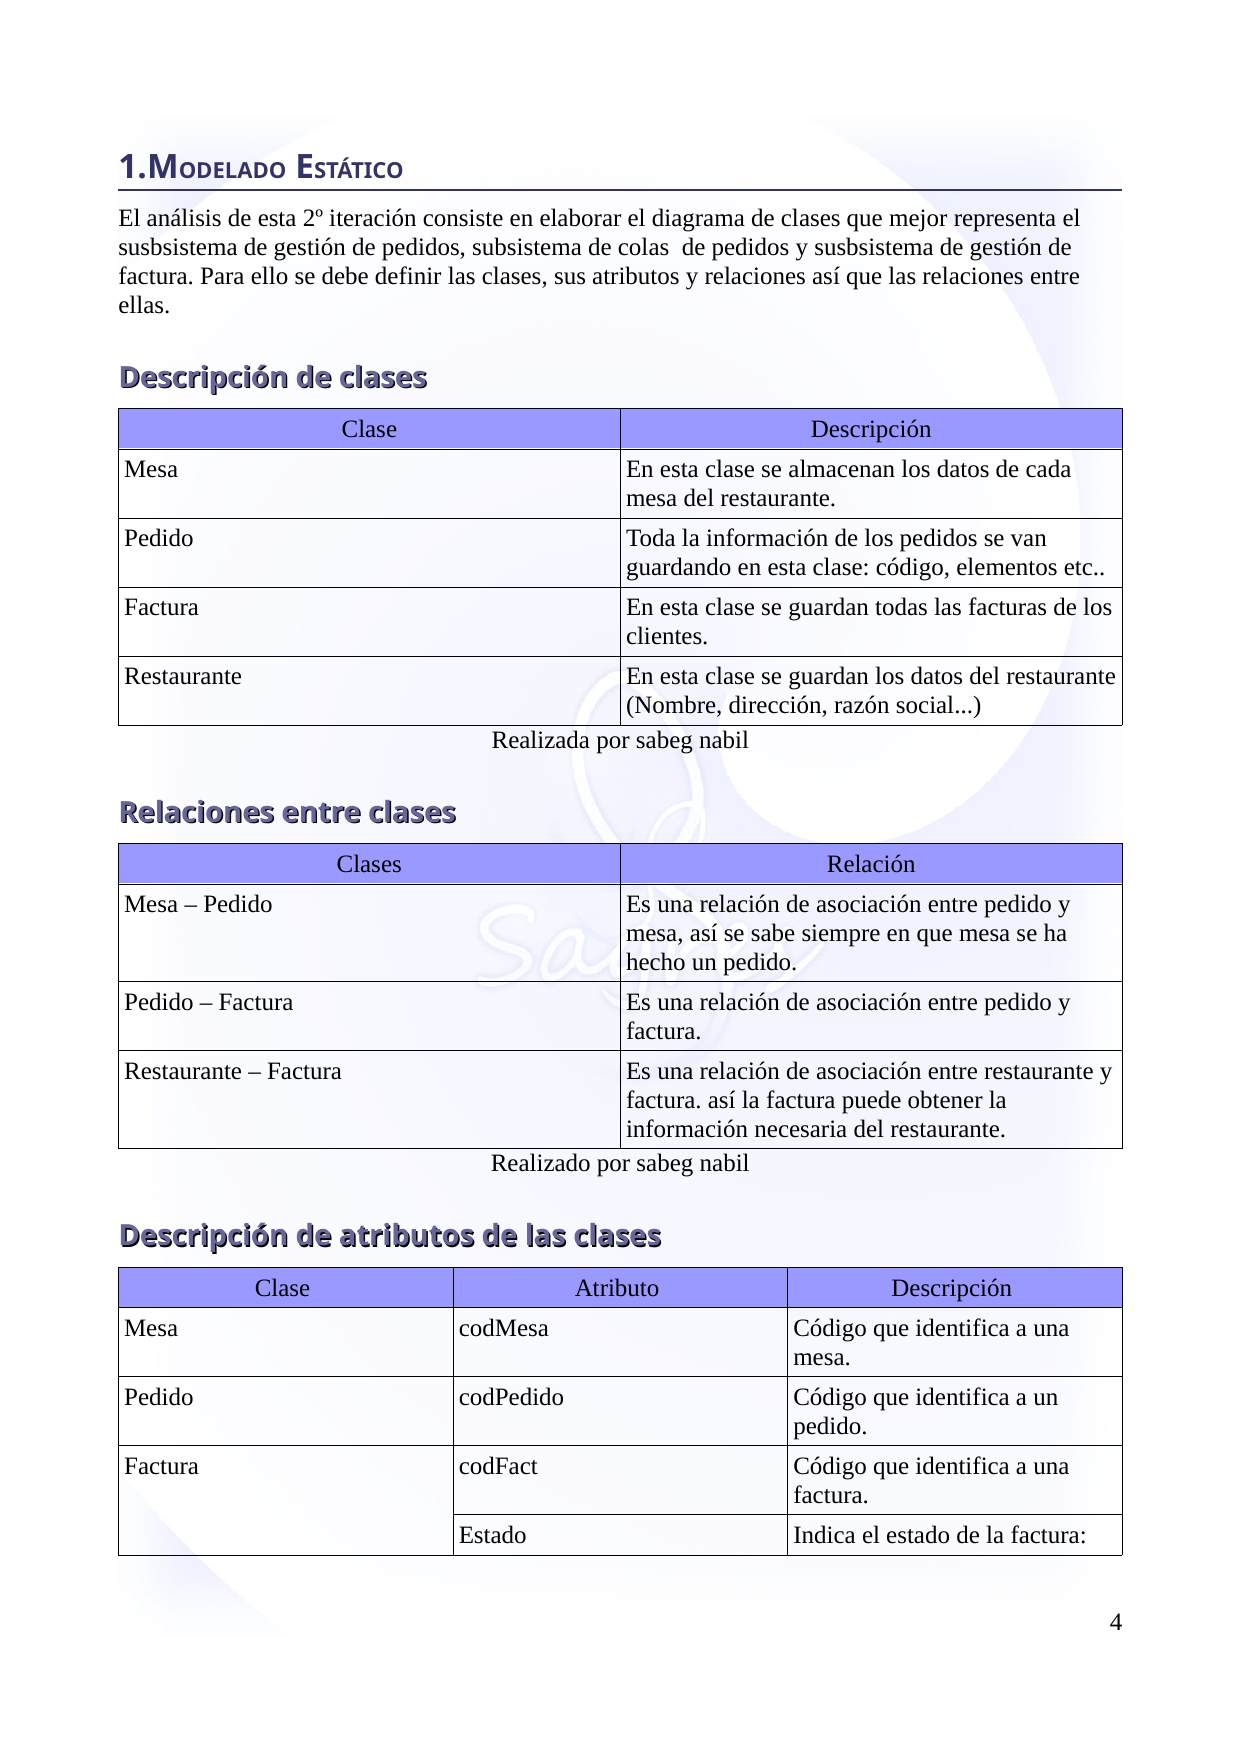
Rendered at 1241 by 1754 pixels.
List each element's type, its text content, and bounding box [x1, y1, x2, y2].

table_header Relación [621, 844, 1122, 883]
table_cell codFact [454, 1446, 787, 1514]
table_cell Factura [119, 1446, 453, 1554]
table_cell codMesa [454, 1308, 787, 1376]
picture [118, 396, 1122, 408]
text Realizada por sabeg nabil [118, 726, 1122, 753]
table_cell codPedido [454, 1377, 787, 1445]
table_cell Mesa [119, 1308, 453, 1376]
text Realizado por sabeg nabil [118, 1149, 1122, 1177]
picture [118, 318, 1122, 356]
picture [118, 1177, 1122, 1214]
table_cell Mesa – Pedido [119, 885, 620, 981]
table_cell Es una relación de asociación entre pedido y mesa, así se sabe siempre en que mesa se ha hecho un pedido. [621, 885, 1122, 981]
table_cell Toda la información de los pedidos se van guardando en esta clase: código, elementos etc.. [621, 519, 1122, 587]
table_cell Es una relación de asociación entre pedido y factura. [621, 982, 1122, 1050]
subtitle Relaciones entre clases [118, 791, 1122, 831]
table_header Clases [119, 844, 620, 883]
table_cell Mesa [119, 450, 620, 517]
picture [118, 753, 1122, 791]
table_cell Restaurante [119, 657, 620, 725]
table_cell Código que identifica a una factura. [788, 1446, 1122, 1514]
picture [118, 831, 1122, 843]
subtitle Descripción de clases [118, 356, 1122, 396]
table_header Clase [119, 1268, 453, 1307]
table_cell En esta clase se almacenan los datos de cada mesa del restaurante. [621, 450, 1122, 517]
picture [118, 191, 1122, 203]
table_cell Pedido – Factura [119, 982, 620, 1050]
table_header Descripción [621, 409, 1122, 448]
picture [118, 118, 1122, 143]
table_cell Pedido [119, 1377, 453, 1445]
table_cell Código que identifica a un pedido. [788, 1377, 1122, 1445]
table_cell En esta clase se guardan todas las facturas de los clientes. [621, 588, 1122, 656]
table_cell Código que identifica a una mesa. [788, 1308, 1122, 1376]
table_cell Indica el estado de la factura: 0=en cola 1=imprimido 2=pagado 3=anulado [788, 1515, 1122, 1554]
text El análisis de esta 2º iteración consiste en elaborar el diagrama de clases que mejor representa el susbsistema de gestión de pedidos, subsistema de colas de pedidos y susbsistema de gestión de factura. Para ello se debe definir las clases, sus atributos y relaciones así que las relaciones entre ellas. [118, 203, 1122, 318]
table_cell Factura [119, 588, 620, 656]
subtitle 1.Modelado Estático [118, 143, 1122, 189]
picture [118, 1254, 1122, 1267]
picture [118, 1556, 1122, 1636]
table_cell Restaurante – Factura [119, 1051, 620, 1148]
subtitle Descripción de atributos de las clases [118, 1214, 1122, 1254]
table_header Atributo [454, 1268, 787, 1307]
table_cell Estado [454, 1515, 787, 1554]
table_cell En esta clase se guardan los datos del restaurante (Nombre, dirección, razón social...) [621, 657, 1122, 725]
table_cell Pedido [119, 519, 620, 587]
table_cell Es una relación de asociación entre restaurante y factura. así la factura puede obtener la información necesaria del restaurante. [621, 1051, 1122, 1148]
table_header Descripción [788, 1268, 1122, 1307]
table_header Clase [119, 409, 620, 448]
